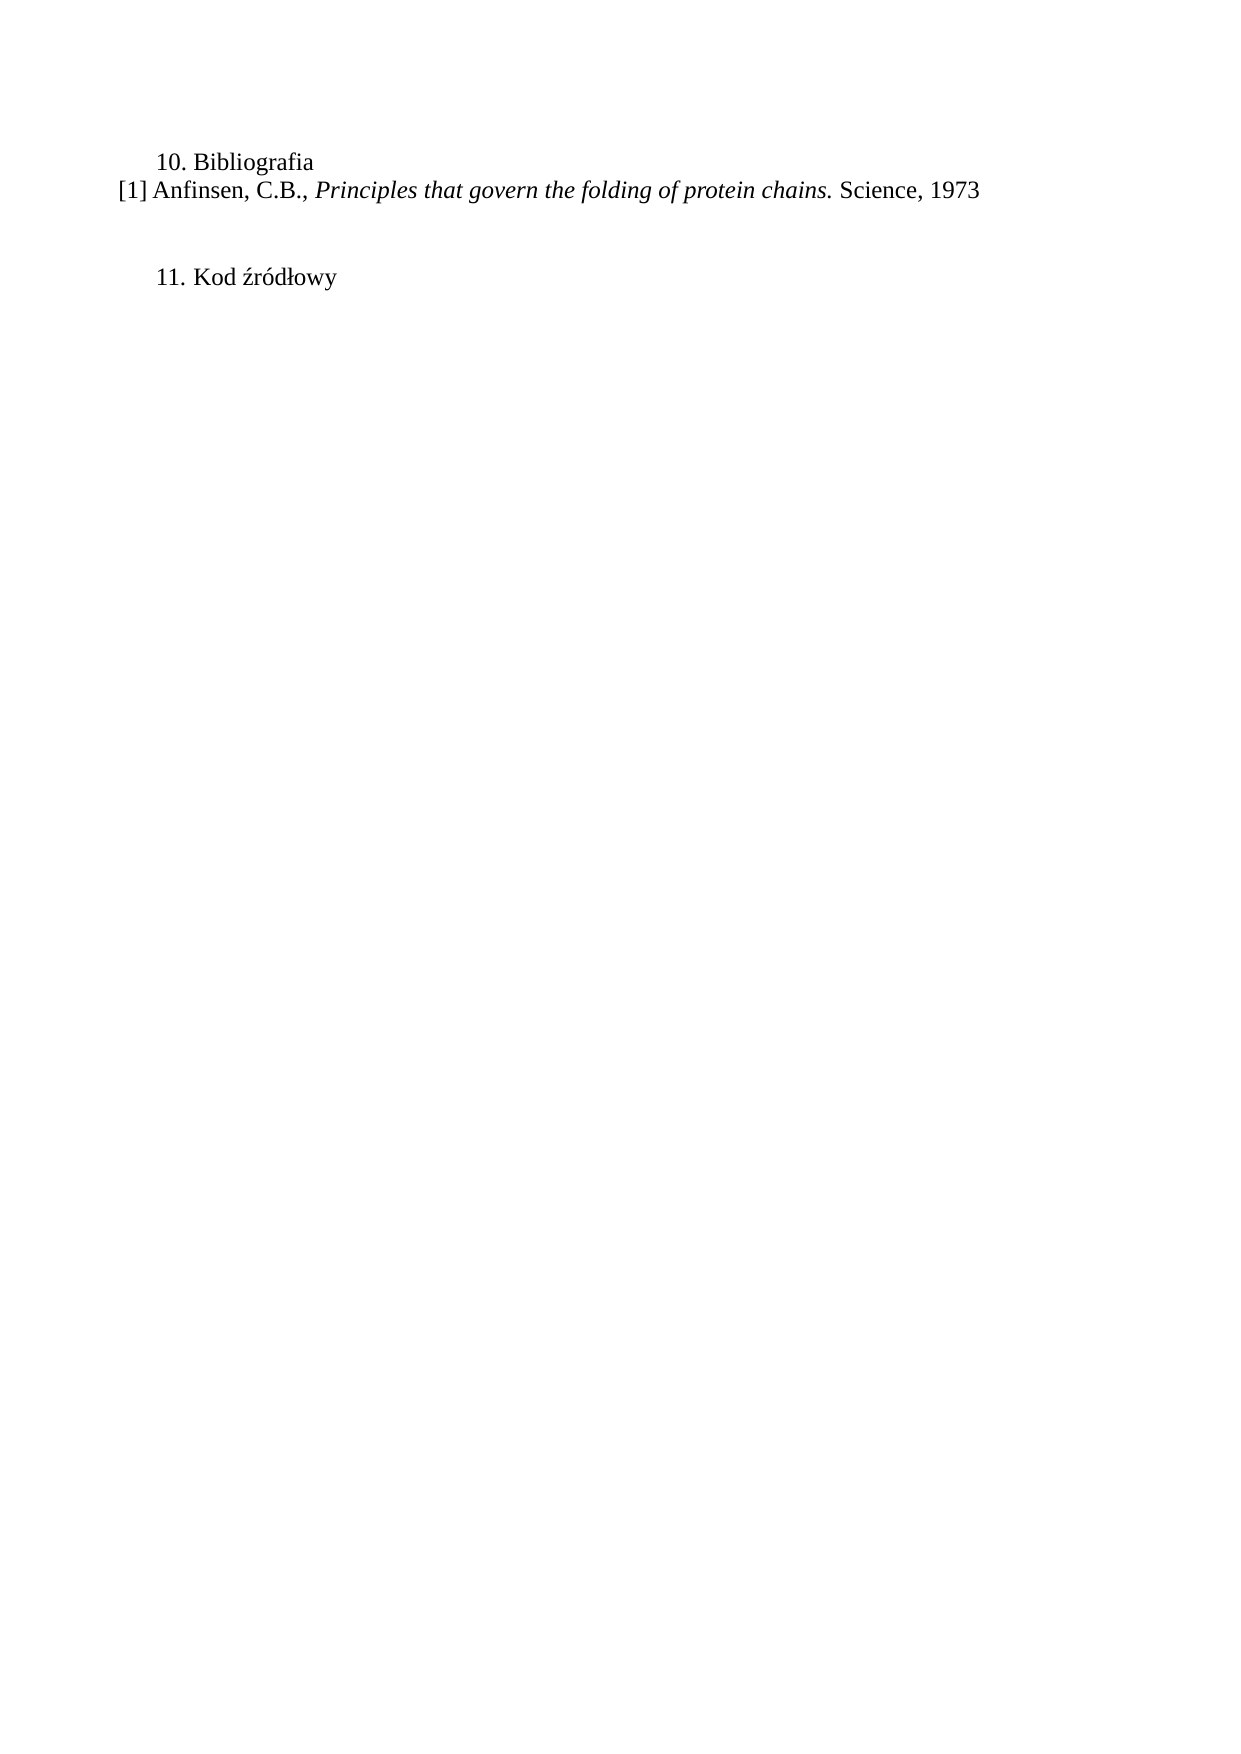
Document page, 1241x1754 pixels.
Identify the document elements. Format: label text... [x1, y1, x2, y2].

text [1] Anfinsen, C.B., Principles that govern the folding of protein chains. Science, 1973 [118, 176, 1122, 204]
list Kod źródłowy [156, 262, 1122, 291]
list Bibliografia [156, 147, 1122, 176]
